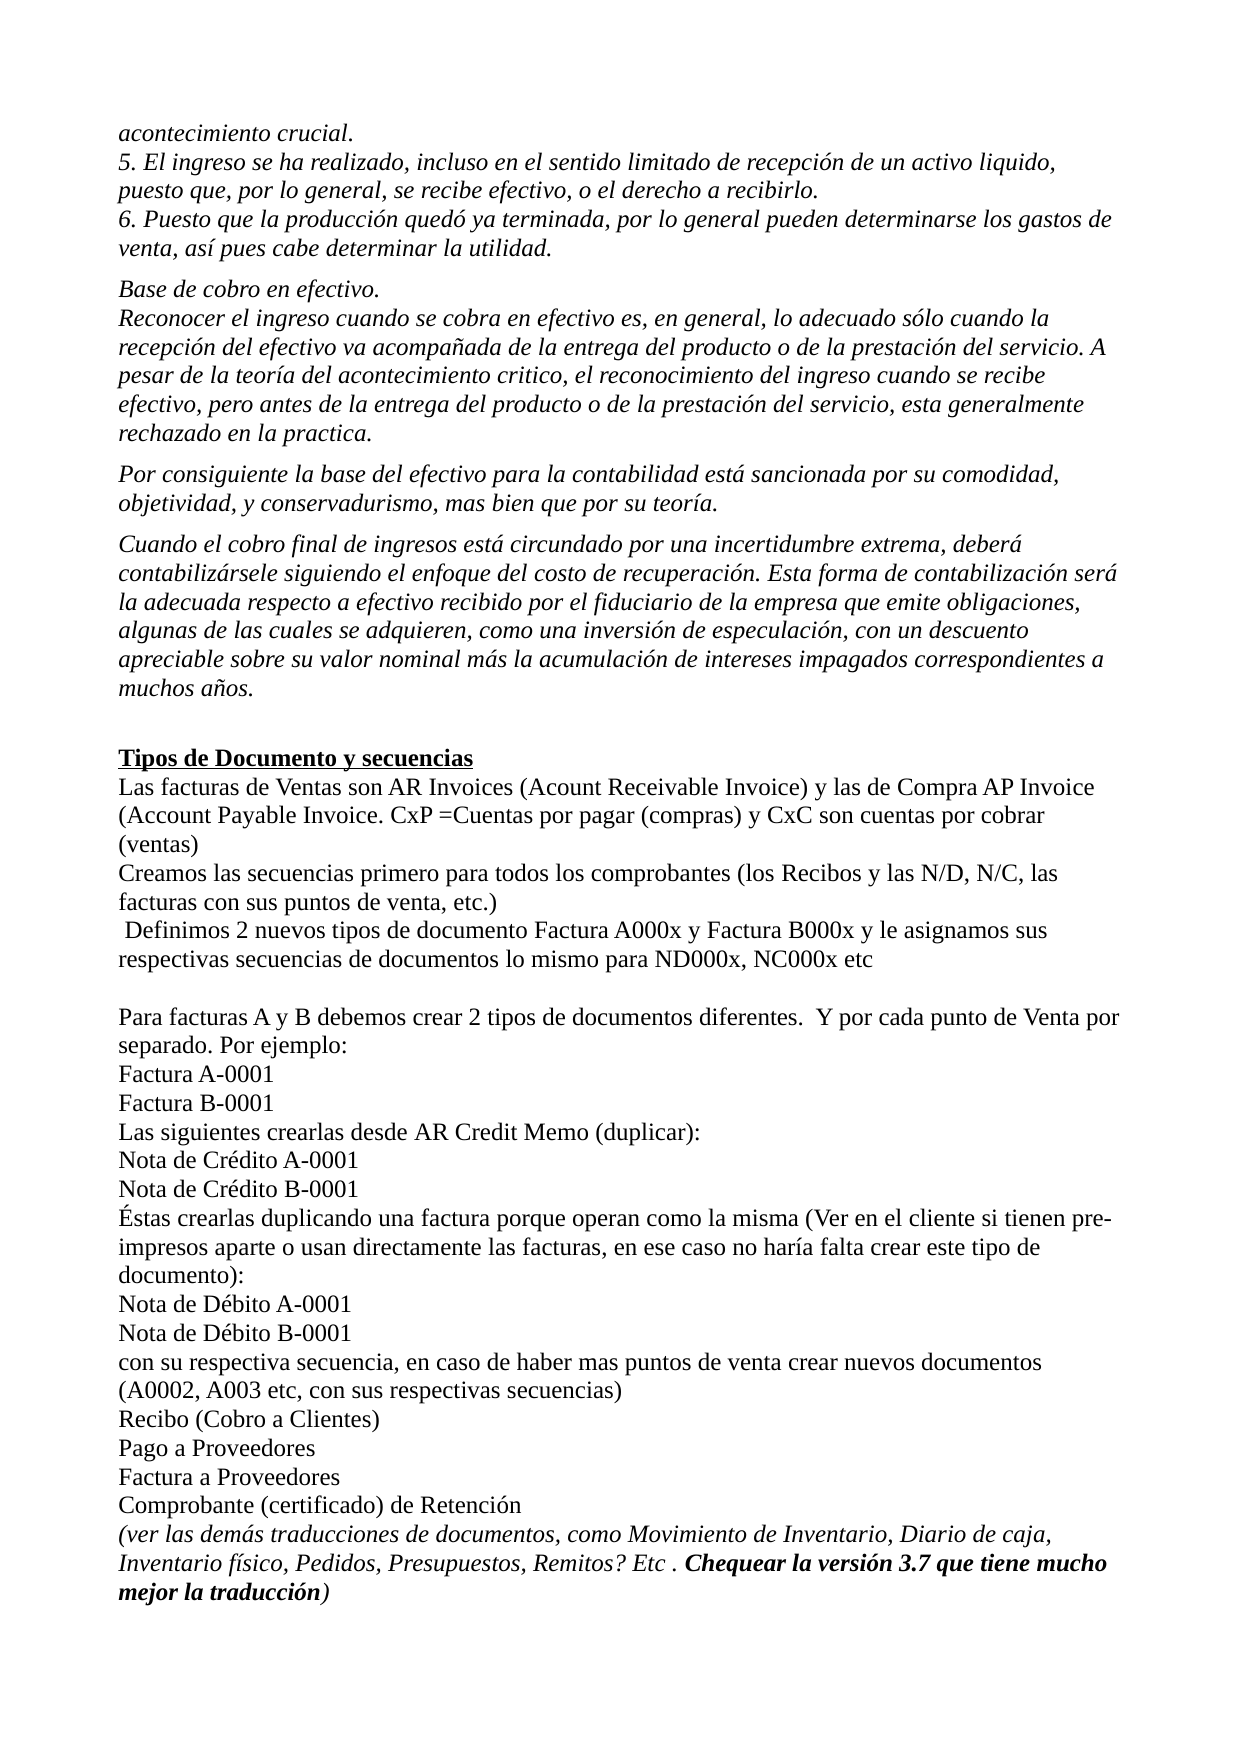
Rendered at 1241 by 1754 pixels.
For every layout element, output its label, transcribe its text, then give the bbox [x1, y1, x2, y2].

text Nota de Débito A-0001 [118, 1289, 1122, 1318]
text Factura A-0001 [118, 1059, 1122, 1088]
text Cuando el cobro final de ingresos está circundado por una incertidumbre extrema, deberá contabilizársele siguiendo el enfoque del costo de recuperación. Esta forma de contabilización será la adecuada respecto a efectivo recibido por el fiduciario de la empresa que emite obligaciones, algunas de las cuales se adquieren, como una inversión de especulación, con un descuento apreciable sobre su valor nominal más la acumulación de intereses impagados correspondientes a muchos años. [118, 529, 1122, 702]
text Nota de Crédito A-0001 [118, 1146, 1122, 1174]
text Tipos de Documento y secuencias [118, 743, 1122, 772]
text con su respectiva secuencia, en caso de haber mas puntos de venta crear nuevos documentos (A0002, A003 etc, con sus respectivas secuencias) [118, 1347, 1122, 1404]
text Para facturas A y B debemos crear 2 tipos de documentos diferentes. Y por cada punto de Venta por separado. Por ejemplo: [118, 1002, 1122, 1059]
text acontecimiento crucial. 5. El ingreso se ha realizado, incluso en el sentido limitado de recepción de un activo liquido, puesto que, por lo general, se recibe efectivo, o el derecho a recibirlo. 6. Puesto que la producción quedó ya terminada, por lo general pueden determinarse los gastos de venta, así pues cabe determinar la utilidad. [118, 118, 1122, 262]
text Recibo (Cobro a Clientes) [118, 1404, 1122, 1433]
text (ver las demás traducciones de documentos, como Movimiento de Inventario, Diario de caja, Inventario físico, Pedidos, Presupuestos, Remitos? Etc . Chequear la versión 3.7 que tiene mucho mejor la traducción) [118, 1519, 1122, 1606]
text Éstas crearlas duplicando una factura porque operan como la misma (Ver en el cliente si tienen pre-impresos aparte o usan directamente las facturas, en ese caso no haría falta crear este tipo de documento): [118, 1203, 1122, 1289]
text Comprobante (certificado) de Retención [118, 1491, 1122, 1519]
text Las siguientes crearlas desde AR Credit Memo (duplicar): [118, 1117, 1122, 1146]
text Nota de Crédito B-0001 [118, 1174, 1122, 1203]
text Factura a Proveedores [118, 1462, 1122, 1491]
text Factura B-0001 [118, 1088, 1122, 1117]
text Creamos las secuencias primero para todos los comprobantes (los Recibos y las N/D, N/C, las facturas con sus puntos de venta, etc.) [118, 858, 1122, 916]
text Por consiguiente la base del efectivo para la contabilidad está sancionada por su comodidad, objetividad, y conservadurismo, mas bien que por su teoría. [118, 459, 1122, 517]
text Las facturas de Ventas son AR Invoices (Acount Receivable Invoice) y las de Compra AP Invoice (Account Payable Invoice. CxP =Cuentas por pagar (compras) y CxC son cuentas por cobrar (ventas) [118, 772, 1122, 858]
text Definimos 2 nuevos tipos de documento Factura A000x y Factura B000x y le asignamos sus respectivas secuencias de documentos lo mismo para ND000x, NC000x etc [118, 916, 1122, 973]
text Pago a Proveedores [118, 1433, 1122, 1462]
text Base de cobro en efectivo. Reconocer el ingreso cuando se cobra en efectivo es, en general, lo adecuado sólo cuando la recepción del efectivo va acompañada de la entrega del producto o de la prestación del servicio. A pesar de la teoría del acontecimiento critico, el reconocimiento del ingreso cuando se recibe efectivo, pero antes de la entrega del producto o de la prestación del servicio, esta generalmente rechazado en la practica. [118, 274, 1122, 447]
text Nota de Débito B-0001 [118, 1318, 1122, 1347]
